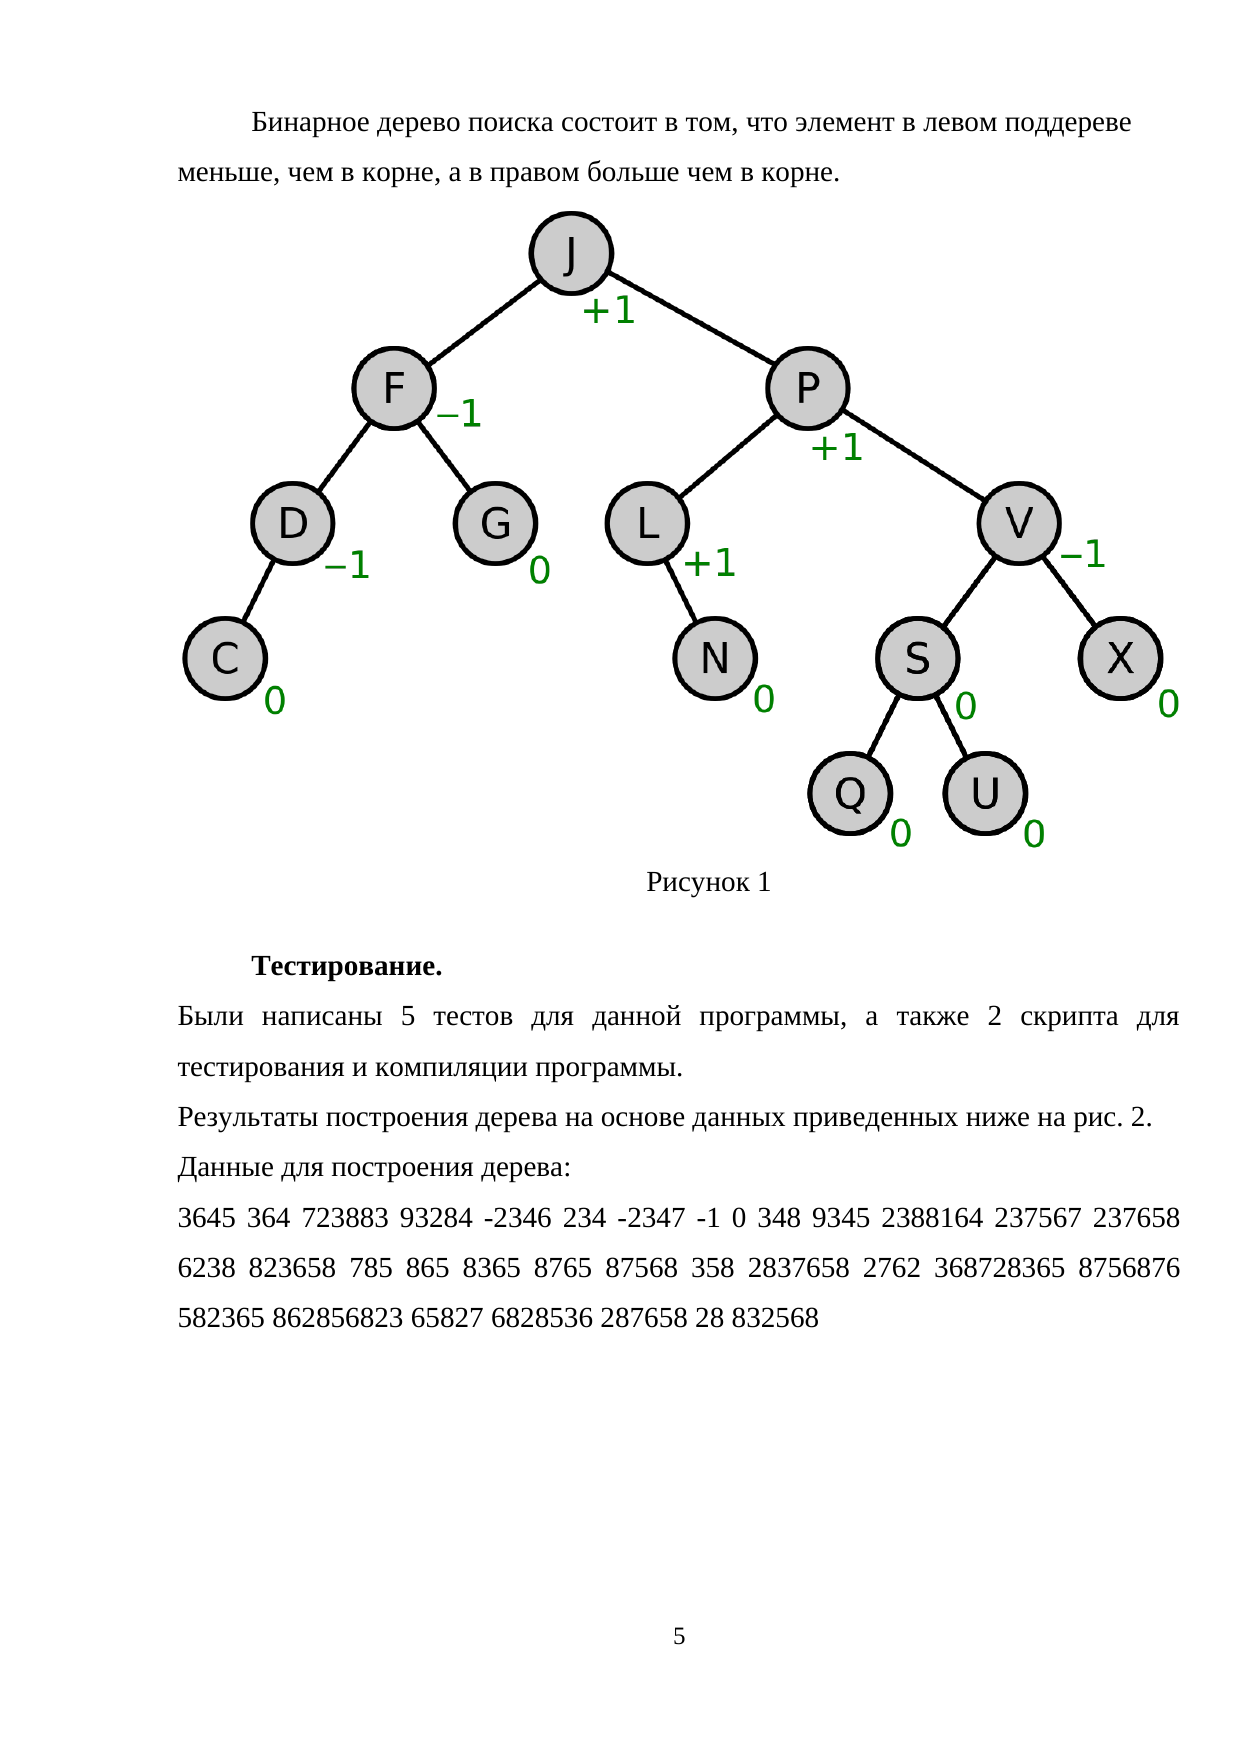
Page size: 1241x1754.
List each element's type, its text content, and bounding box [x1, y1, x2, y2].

text Были написаны 5 тестов для данной программы, а также 2 скрипта для тестирования и компиляции программы. [177, 998, 1181, 1082]
text 3645 364 723883 93284 -2346 234 -2347 -1 0 348 9345 2388164 237567 237658 6238 823658 785 865 8365 8765 87568 358 2837658 2762 368728365 8756876 582365 862856823 65827 6828536 287658 28 832568 [177, 1200, 1181, 1334]
text Рисунок 1 [177, 864, 1181, 898]
text Результаты построения дерева на основе данных приведенных ниже на рис. 2. [177, 1099, 1181, 1133]
text Бинарное дерево поиска состоит в том, что элемент в левом поддереве меньше, чем в корне, а в правом больше чем в корне. [177, 104, 1181, 188]
text Тестирование. [177, 948, 1181, 982]
text Данные для построения дерева: [177, 1149, 1181, 1183]
